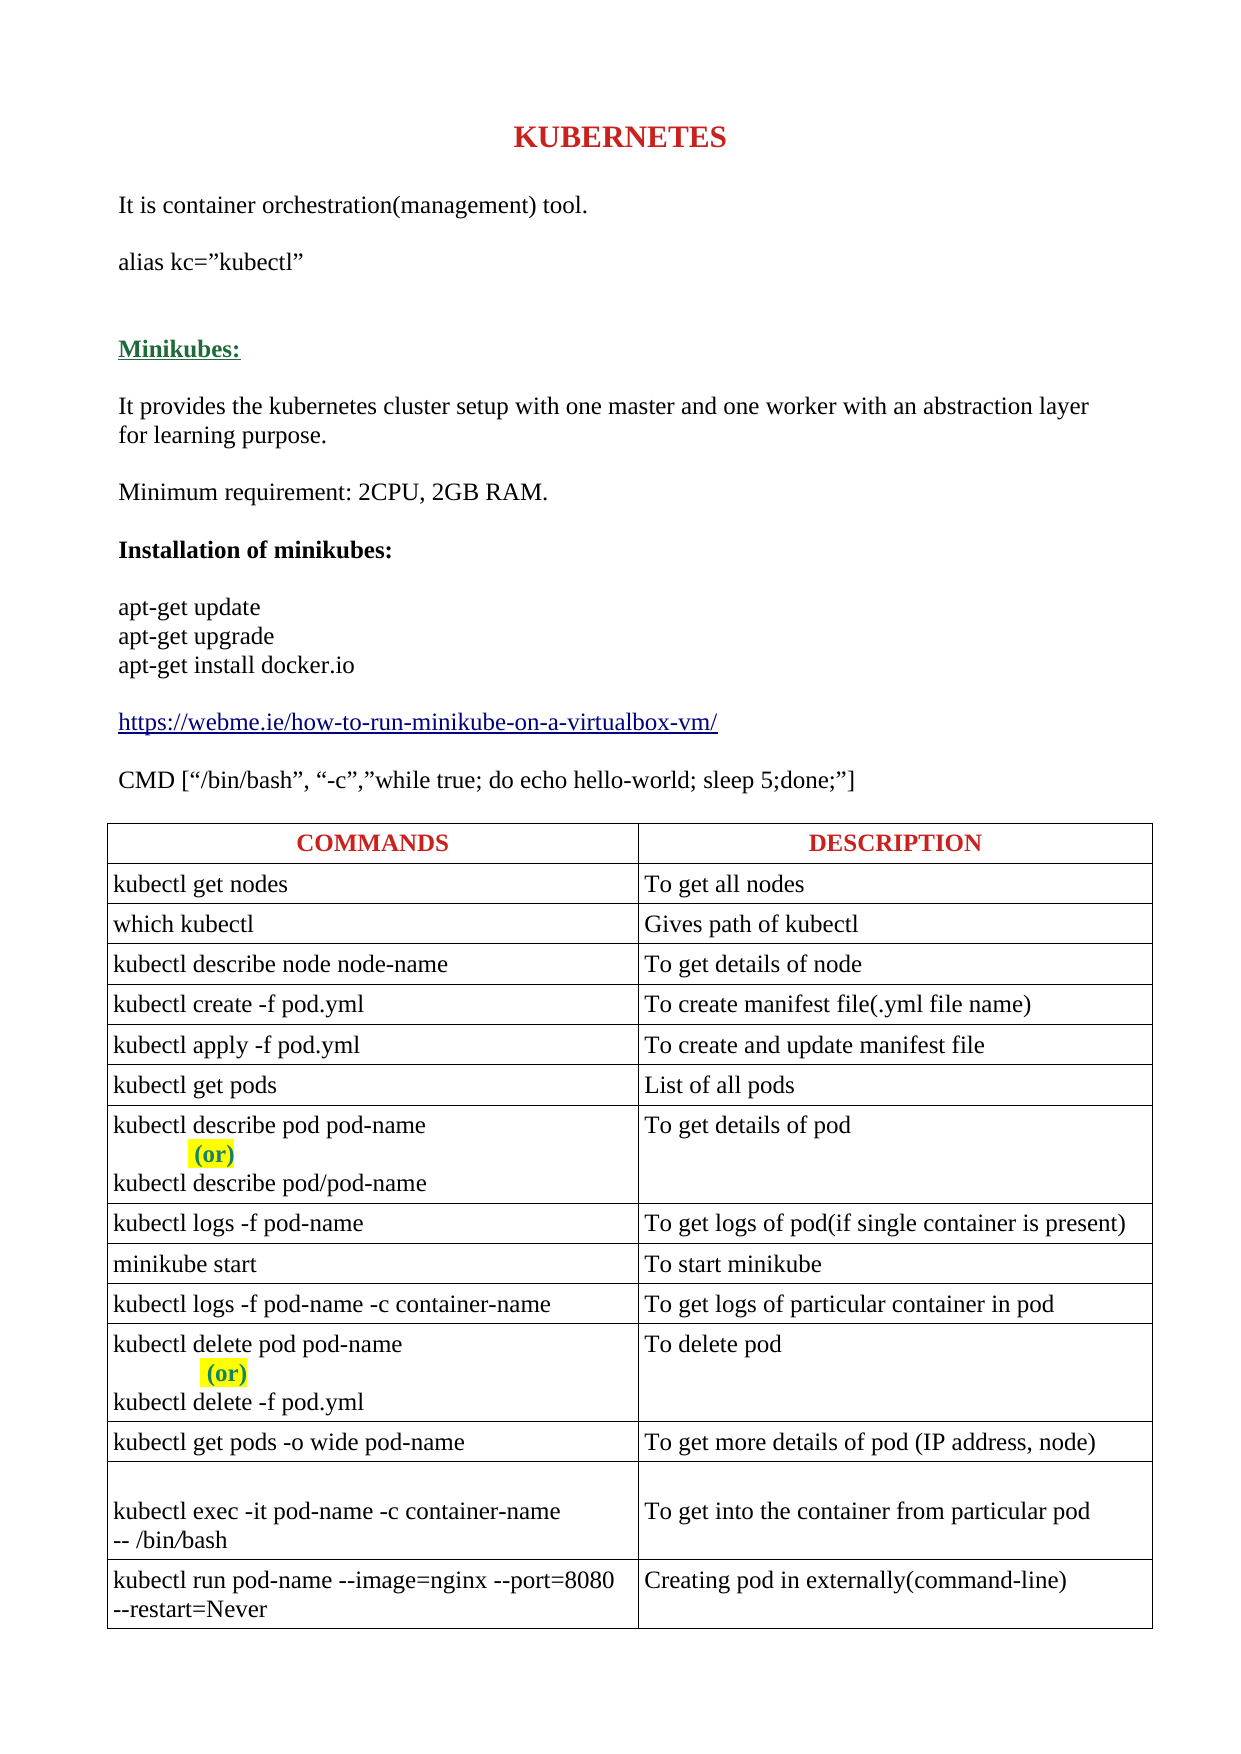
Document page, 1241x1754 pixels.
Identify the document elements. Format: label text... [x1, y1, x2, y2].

table_cell kubectl describe node node-name [108, 944, 638, 984]
table_cell kubectl run pod-name --image=nginx --port=8080 --restart=Never [108, 1560, 638, 1628]
table_cell Creating pod in externally(command-line) [639, 1560, 1152, 1628]
table_cell To get logs of pod(if single container is present) [639, 1204, 1152, 1243]
table_cell which kubectl [108, 904, 638, 943]
text KUBERNETES [118, 118, 1122, 154]
table_cell To get logs of particular container in pod [639, 1284, 1152, 1323]
table_cell To get details of pod [639, 1106, 1152, 1203]
table_cell kubectl apply -f pod.yml [108, 1025, 638, 1064]
table_cell kubectl get pods -o wide pod-name [108, 1422, 638, 1461]
table_cell kubectl get nodes [108, 864, 638, 903]
table_cell To create manifest file(.yml file name) [639, 985, 1152, 1024]
text alias kc=”kubectl” [118, 247, 1122, 276]
table_cell To get more details of pod (IP address, node) [639, 1422, 1152, 1461]
table_cell kubectl logs -f pod-name -c container-name [108, 1284, 638, 1323]
table_cell To delete pod [639, 1324, 1152, 1421]
table_cell To start minikube [639, 1244, 1152, 1283]
table_cell Gives path of kubectl [639, 904, 1152, 943]
text It provides the kubernetes cluster setup with one master and one worker with an abstraction layer for learning purpose. [118, 391, 1122, 449]
table_header DESCRIPTION [639, 824, 1152, 863]
table_cell List of all pods [639, 1065, 1152, 1105]
text CMD [“/bin/bash”, “-c”,”while true; do echo hello-world; sleep 5;done;”] [118, 765, 1122, 794]
text Installation of minikubes: [118, 535, 1122, 564]
text apt-get install docker.io [118, 650, 1122, 679]
text It is container orchestration(management) tool. [118, 190, 1122, 219]
table_cell kubectl delete pod pod-name (or) kubectl delete -f pod.yml [108, 1324, 638, 1421]
text Minimum requirement: 2CPU, 2GB RAM. [118, 477, 1122, 506]
text https://webme.ie/how-to-run-minikube-on-a-virtualbox-vm/ [118, 707, 1122, 736]
table_cell kubectl describe pod pod-name (or) kubectl describe pod/pod-name [108, 1106, 638, 1203]
table_cell To get into the container from particular pod [639, 1462, 1152, 1559]
text apt-get update [118, 592, 1122, 621]
table_cell kubectl get pods [108, 1065, 638, 1105]
table_cell To get all nodes [639, 864, 1152, 903]
table_cell minikube start [108, 1244, 638, 1283]
table_cell To create and update manifest file [639, 1025, 1152, 1064]
table_cell kubectl logs -f pod-name [108, 1204, 638, 1243]
table_cell kubectl create -f pod.yml [108, 985, 638, 1024]
table_cell To get details of node [639, 944, 1152, 984]
table_header COMMANDS [108, 824, 638, 863]
table_cell kubectl exec -it pod-name -c container-name -- /bin/bash [108, 1462, 638, 1559]
text apt-get upgrade [118, 621, 1122, 650]
text Minikubes: [118, 334, 1122, 362]
